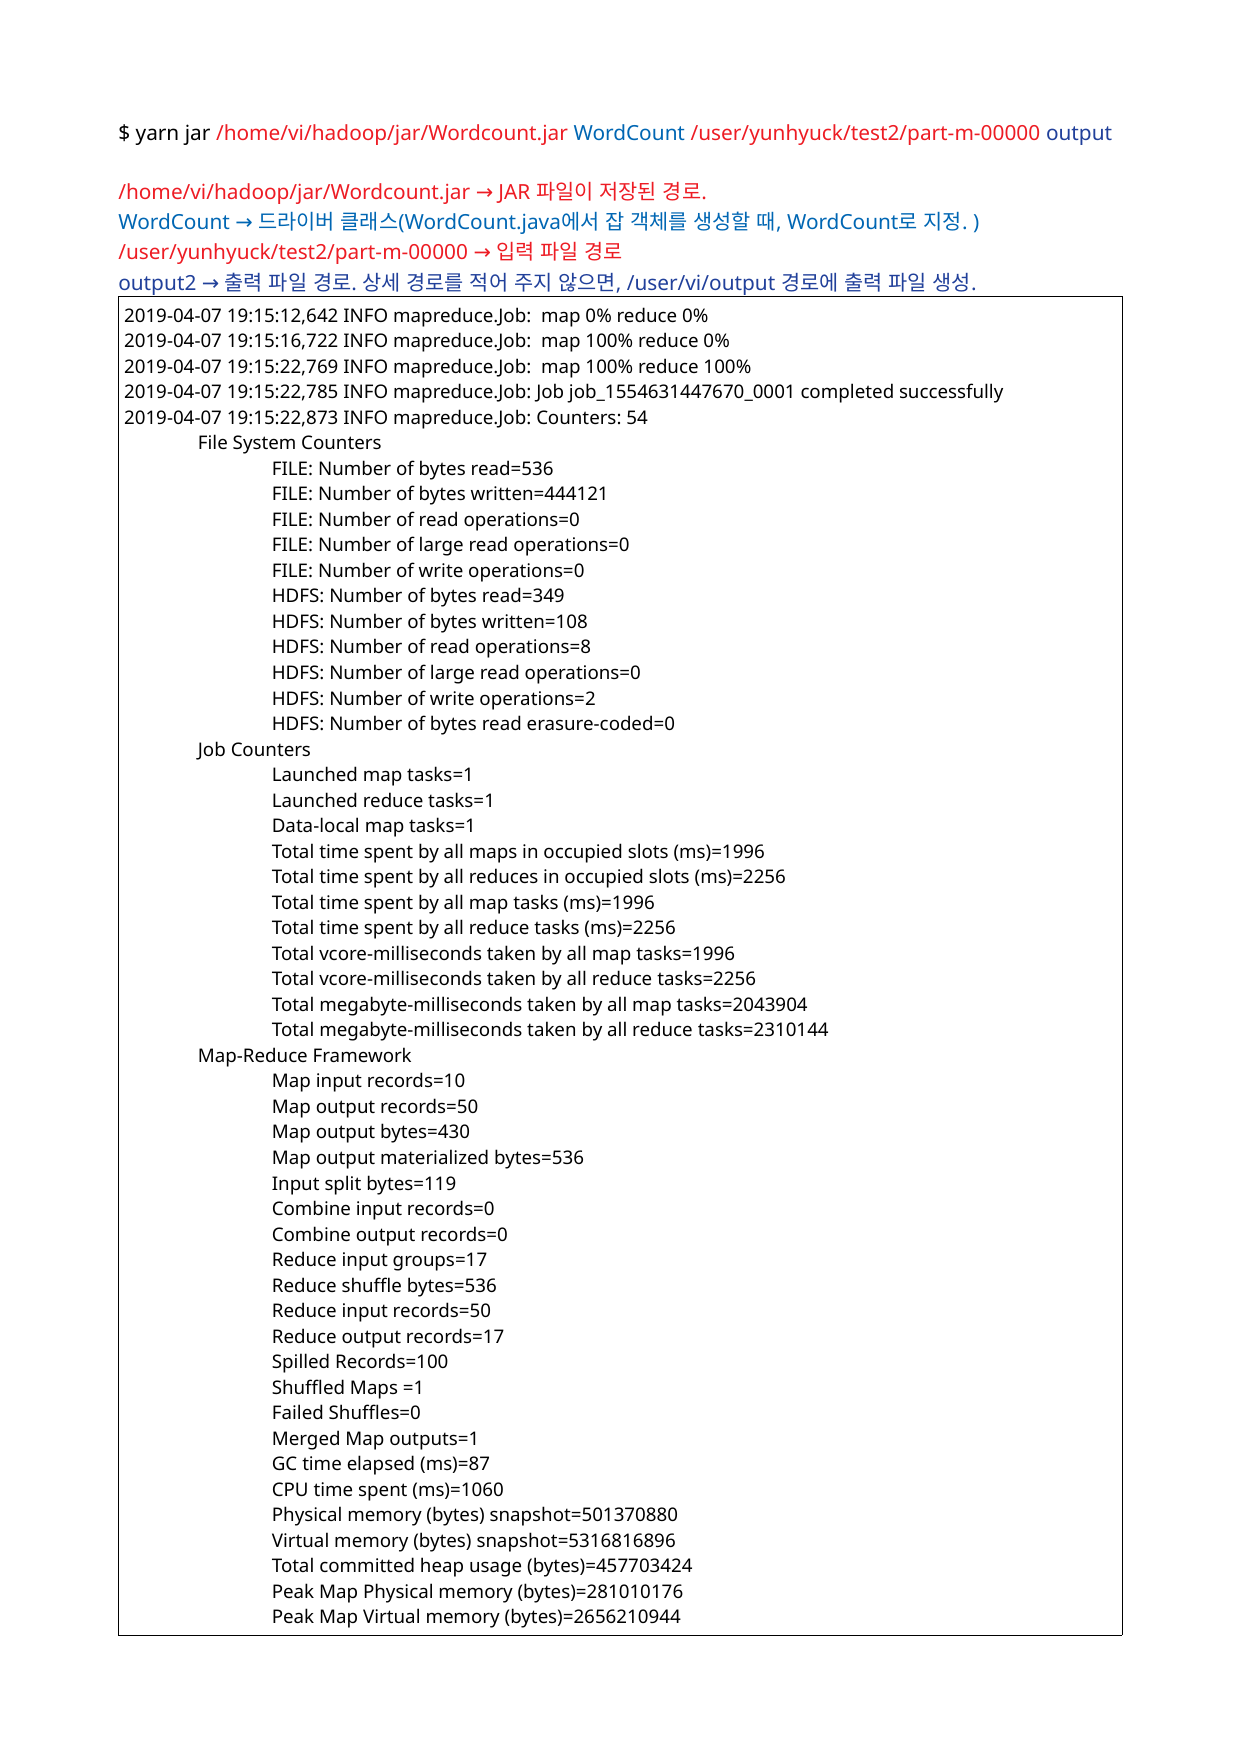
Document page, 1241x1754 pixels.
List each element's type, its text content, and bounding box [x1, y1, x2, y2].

text output2 → 출력 파일 경로. 상세 경로를 적어 주지 않으면, /user/vi/output 경로에 출력 파일 생성. [118, 266, 1122, 296]
text $ yarn jar /home/vi/hadoop/jar/Wordcount.jar WordCount /user/yunhyuck/test2/part-m-00000 output [118, 118, 1122, 147]
text /home/vi/hadoop/jar/Wordcount.jar → JAR 파일이 저장된 경로. [118, 175, 1122, 205]
text /user/yunhyuck/test2/part-m-00000 → 입력 파일 경로 [118, 236, 1122, 266]
text WordCount → 드라이버 클래스(WordCount.java에서 잡 객체를 생성할 때, WordCount로 지정. ) [118, 205, 1122, 236]
table_header 2019-04-07 19:15:12,642 INFO mapreduce.Job: map 0% reduce 0% 2019-04-07 19:15:16,722 INFO mapreduce.Job: map 100% reduce 0% 2019-04-07 19:15:22,769 INFO mapreduce.Job: map 100% reduce 100% 2019-04-07 19:15:22,785 INFO mapreduce.Job: Job job_1554631447670_0001 completed successfully 2019-04-07 19:15:22,873 INFO mapreduce.Job: Counters: 54 File System Counters FILE: Number of bytes read=536 FILE: Number of bytes written=444121 FILE: Number of read operations=0 FILE: Number of large read operations=0 FILE: Number of write operations=0 HDFS: Number of bytes read=349 HDFS: Number of bytes written=108 HDFS: Number of read operations=8 HDFS: Number of large read operations=0 HDFS: Number of write operations=2 HDFS: Number of bytes read erasure-coded=0 Job Counters Launched map tasks=1 Launched reduce tasks=1 Data-local map tasks=1 Total time spent by all maps in occupied slots (ms)=1996 Total time spent by all reduces in occupied slots (ms)=2256 Total time spent by all map tasks (ms)=1996 Total time spent by all reduce tasks (ms)=2256 Total vcore-milliseconds taken by all map tasks=1996 Total vcore-milliseconds taken by all reduce tasks=2256 Total megabyte-milliseconds taken by all map tasks=2043904 Total megabyte-milliseconds taken by all reduce tasks=2310144 Map-Reduce Framework Map input records=10 Map output records=50 Map output bytes=430 Map output materialized bytes=536 Input split bytes=119 Combine input records=0 Combine output records=0 Reduce input groups=17 Reduce shuffle bytes=536 Reduce input records=50 Reduce output records=17 Spilled Records=100 Shuffled Maps =1 Failed Shuffles=0 Merged Map outputs=1 GC time elapsed (ms)=87 CPU time spent (ms)=1060 Physical memory (bytes) snapshot=501370880 Virtual memory (bytes) snapshot=5316816896 Total committed heap usage (bytes)=457703424 Peak Map Physical memory (bytes)=281010176 Peak Map Virtual memory (bytes)=2656210944 [119, 297, 1122, 1635]
